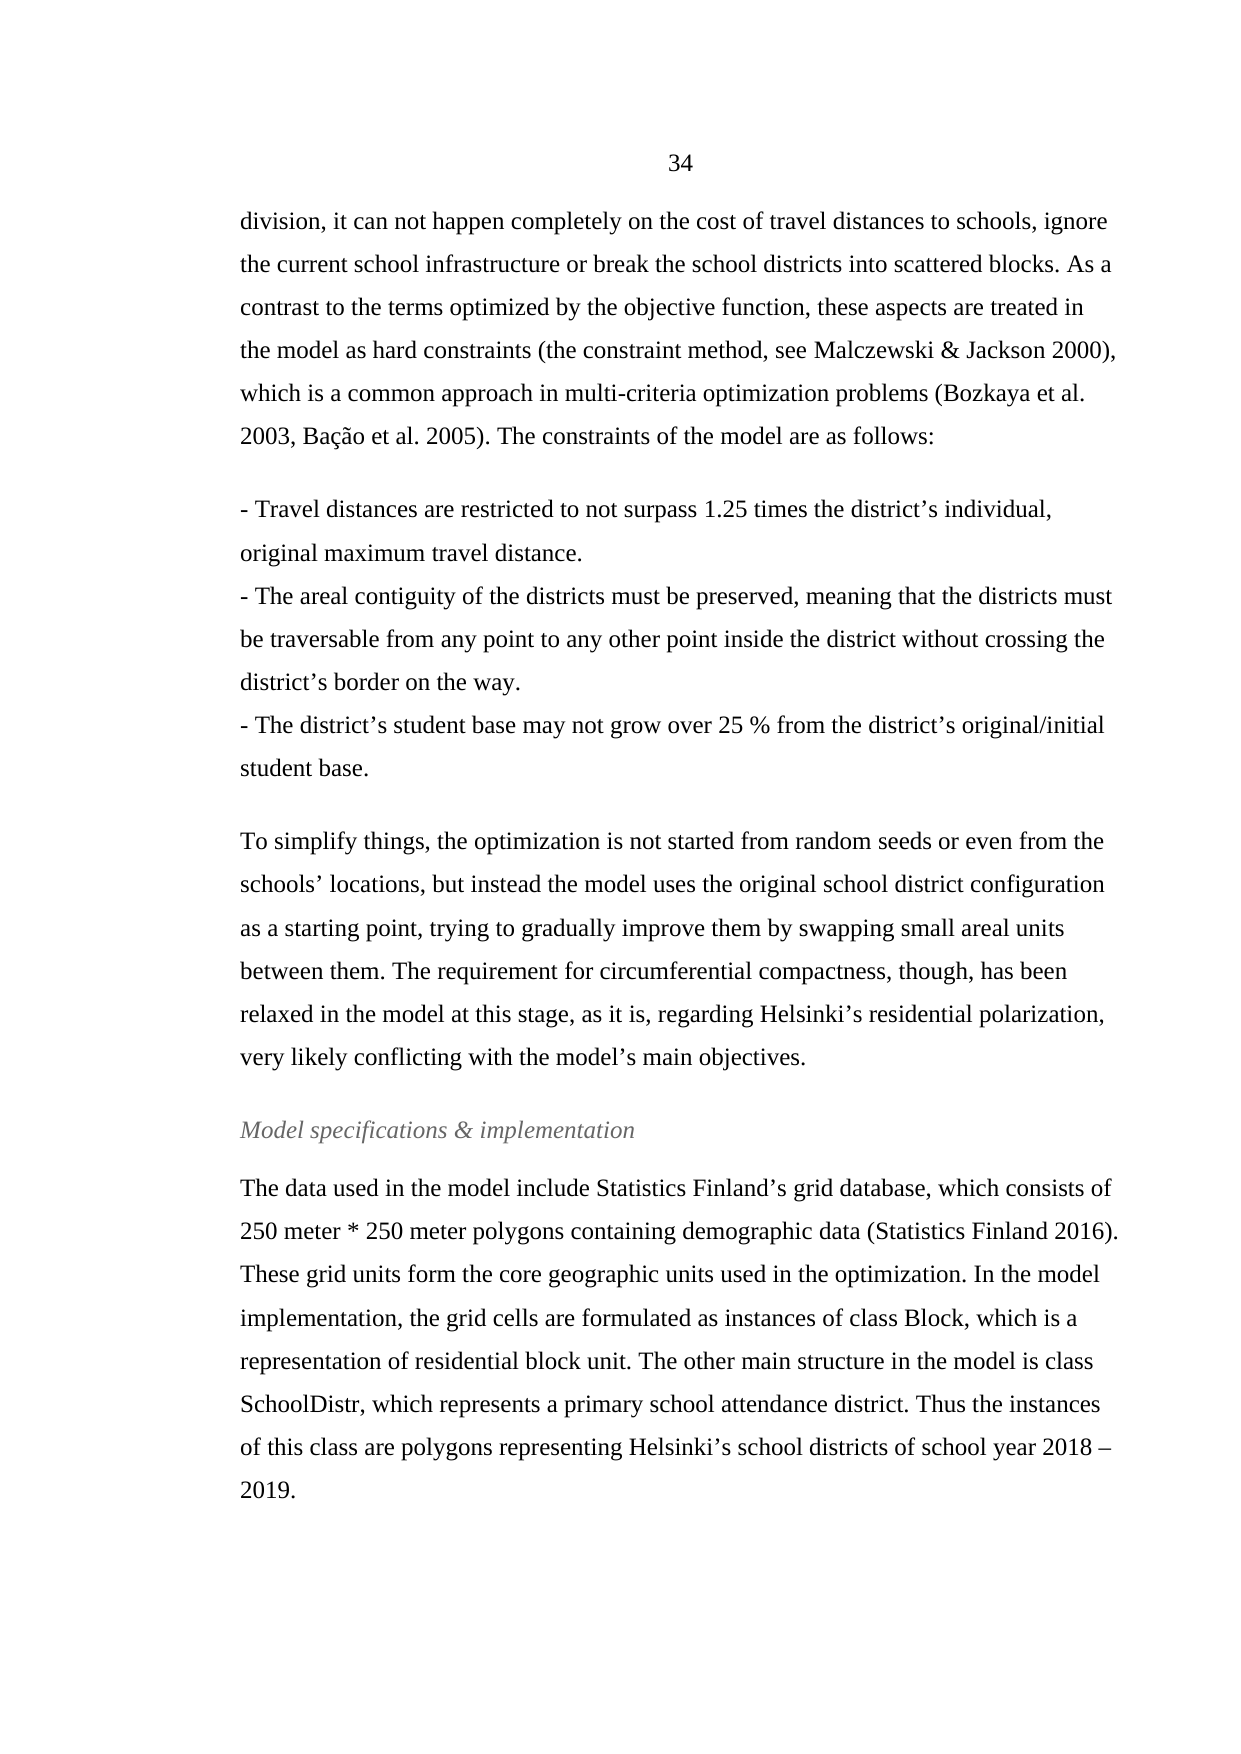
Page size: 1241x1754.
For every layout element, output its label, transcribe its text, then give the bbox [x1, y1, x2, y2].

subtitle Model specifications & implementation [240, 1115, 1121, 1144]
text division, it can not happen completely on the cost of travel distances to schools, ignore the current school infrastructure or break the school districts into scattered blocks. As a contrast to the terms optimized by the objective function, these aspects are treated in the model as hard constraints (the constraint method, see Malczewski & Jackson 2000), which is a common approach in multi-criteria optimization problems (Bozkaya et al. 2003, Bação et al. 2005). The constraints of the model are as follows: [240, 206, 1121, 450]
text To simplify things, the optimization is not started from random seeds or even from the schools’ locations, but instead the model uses the original school district configuration as a starting point, trying to gradually improve them by swapping small areal units between them. The requirement for circumferential compactness, though, has been relaxed in the model at this stage, as it is, regarding Helsinki’s residential polarization, very likely conflicting with the model’s main objectives. [240, 826, 1121, 1071]
text The data used in the model include Statistics Finland’s grid database, which consists of 250 meter * 250 meter polygons containing demographic data (Statistics Finland 2016). These grid units form the core geographic units used in the optimization. In the model implementation, the grid cells are formulated as instances of class Block, which is a representation of residential block unit. The other main structure in the model is class SchoolDistr, which represents a primary school attendance district. Thus the instances of this class are polygons representing Helsinki’s school districts of school year 2018 – 2019. [240, 1173, 1121, 1504]
text - Travel distances are restricted to not surpass 1.25 times the district’s individual, original maximum travel distance. - The areal contiguity of the districts must be preserved, meaning that the districts must be traversable from any point to any other point inside the district without crossing the district’s border on the way. - The district’s student base may not grow over 25 % from the district’s original/initial student base. [240, 494, 1121, 782]
